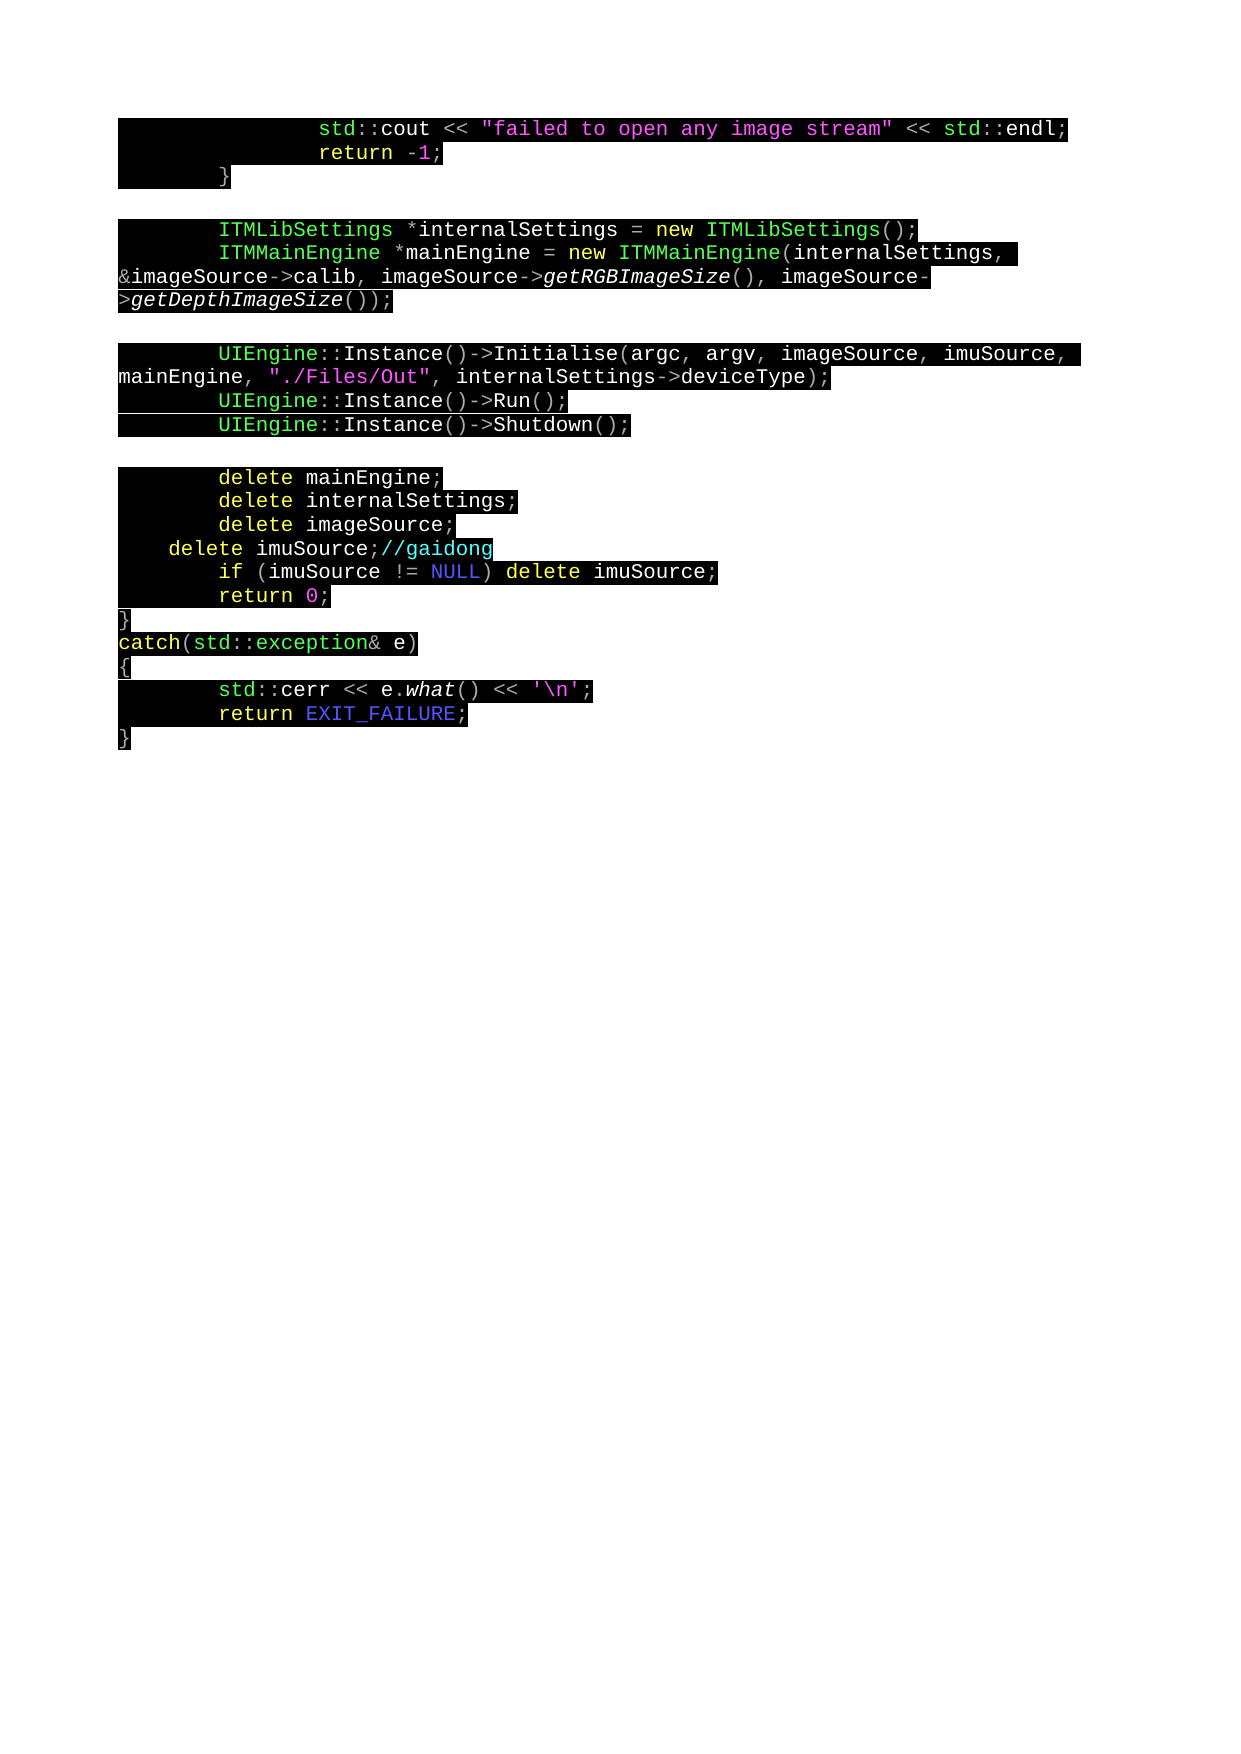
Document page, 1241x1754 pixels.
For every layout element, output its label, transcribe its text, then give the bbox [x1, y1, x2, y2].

text delete mainEngine; [118, 467, 1122, 490]
text return 0; [118, 585, 1122, 608]
text std::cout << "failed to open any image stream" << std::endl; [118, 118, 1122, 142]
text UIEngine::Instance()->Run(); [118, 390, 1122, 413]
text if (imuSource != NULL) delete imuSource; [118, 561, 1122, 585]
text delete imageSource; [118, 514, 1122, 538]
text } [118, 165, 1122, 189]
text std::cerr << e.what() << '\n'; [118, 679, 1122, 703]
text delete internalSettings; [118, 490, 1122, 514]
text UIEngine::Instance()->Shutdown(); [118, 413, 1122, 437]
text } [118, 608, 1122, 632]
text return EXIT_FAILURE; [118, 703, 1122, 727]
text return -1; [118, 142, 1122, 165]
text UIEngine::Instance()->Initialise(argc, argv, imageSource, imuSource, mainEngine, "./Files/Out", internalSettings->deviceType); [118, 343, 1122, 390]
text } [118, 727, 1122, 750]
text ITMMainEngine *mainEngine = new ITMMainEngine(internalSettings, &imageSource->calib, imageSource->getRGBImageSize(), imageSource->getDepthImageSize()); [118, 242, 1122, 313]
text ITMLibSettings *internalSettings = new ITMLibSettings(); [118, 218, 1122, 242]
text catch(std::exception& e) [118, 632, 1122, 656]
text delete imuSource;//gaidong [118, 538, 1122, 561]
text { [118, 656, 1122, 679]
